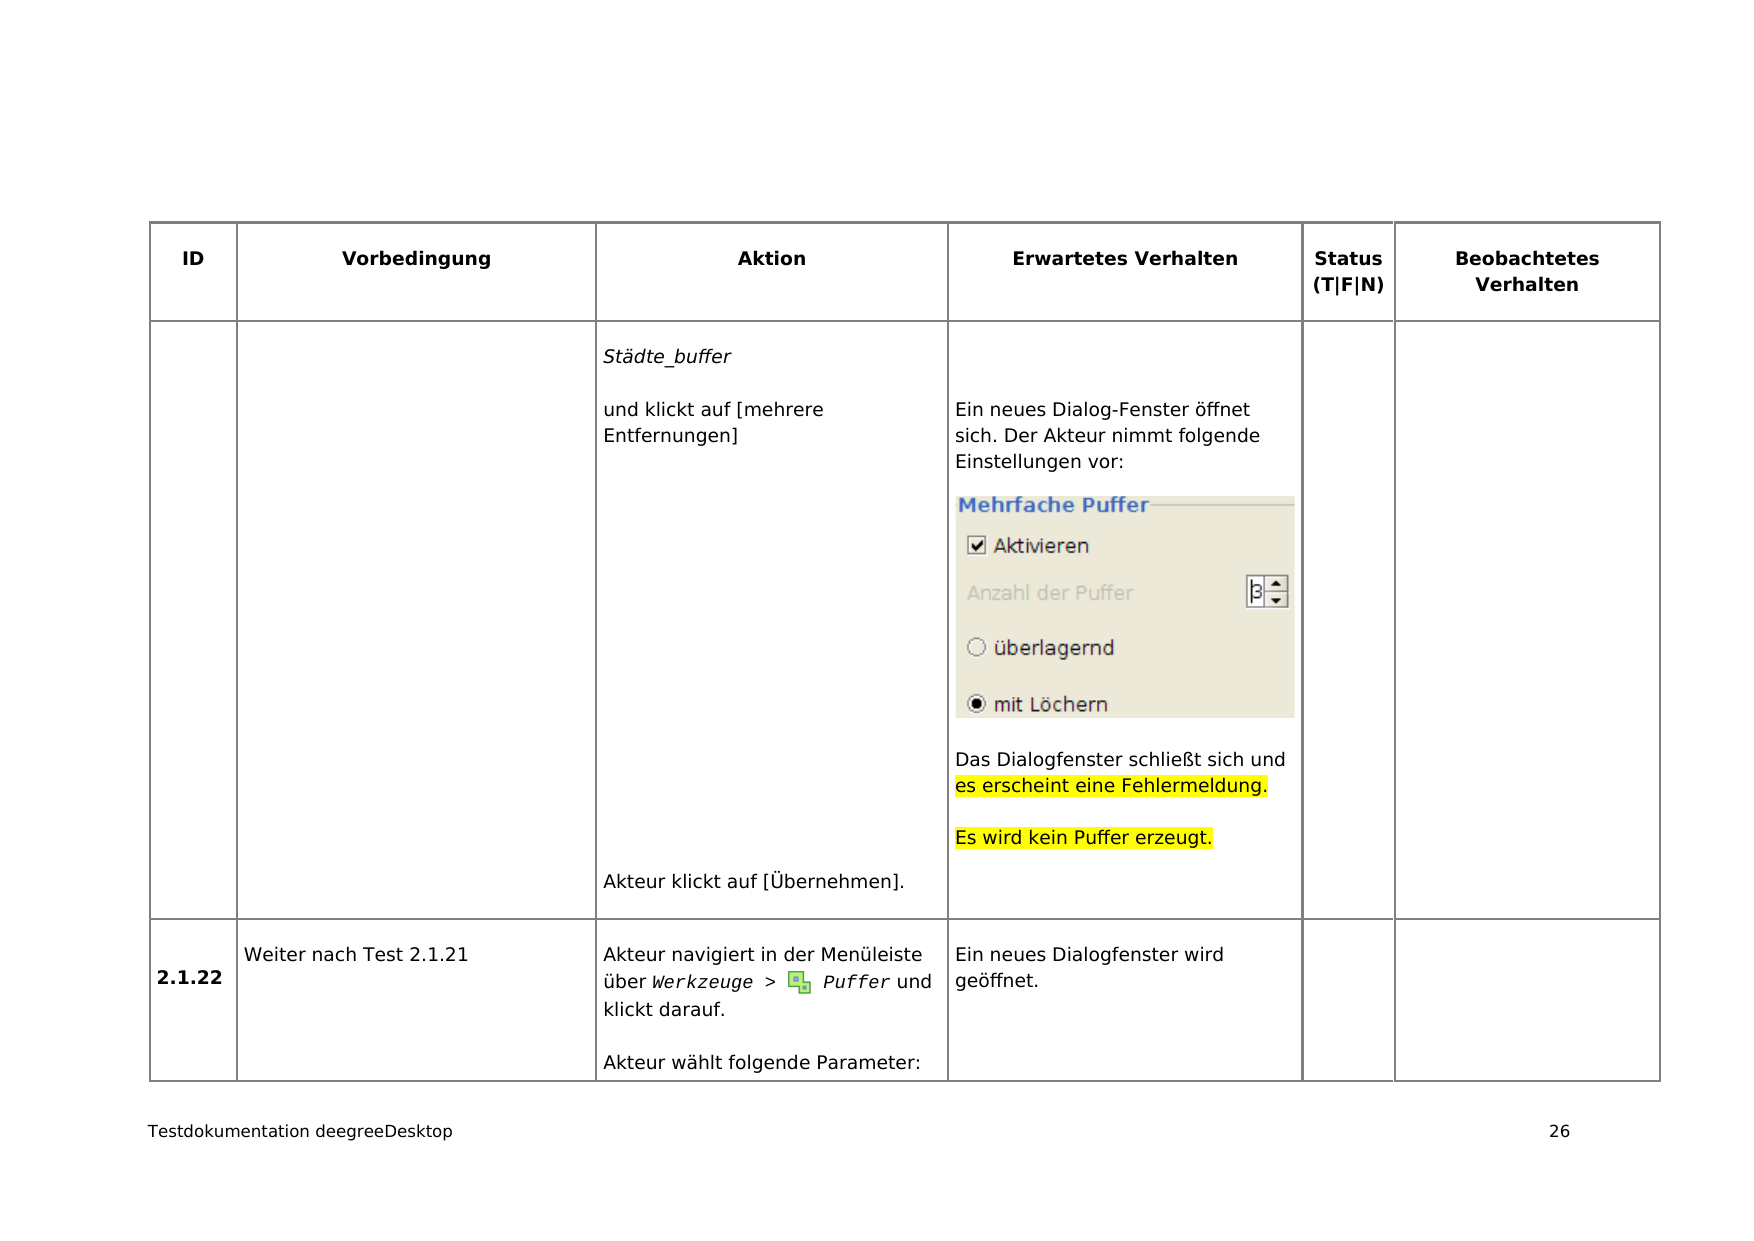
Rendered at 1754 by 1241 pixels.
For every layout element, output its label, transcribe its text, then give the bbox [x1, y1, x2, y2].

table_cell [1304, 322, 1393, 918]
table_cell Städte_buffer und klickt auf [mehrere Entfernungen] Akteur klickt auf [Übernehmen]. [597, 322, 947, 918]
table_header Aktion [597, 224, 947, 320]
picture [955, 496, 1295, 718]
table_header Status (T|F|N) [1304, 224, 1393, 320]
table_cell Akteur navigiert in der Menüleiste über Werkzeuge > Puffer und klickt darauf. Akteur wählt folgende Parameter: [597, 920, 947, 1080]
table_header ID [151, 224, 236, 320]
table_header Erwartetes Verhalten [949, 224, 1301, 320]
table_cell [1304, 920, 1393, 1080]
table_cell [238, 322, 595, 918]
table_header Vorbedingung [238, 224, 595, 320]
table_cell [1396, 920, 1659, 1080]
table_header Beobachtetes Verhalten [1396, 224, 1659, 320]
table_cell Ein neues Dialog-Fenster öffnet sich. Der Akteur nimmt folgende Einstellungen vor: Das Dialogfenster schließt sich und es erscheint eine Fehlermeldung. Es wird kein Puffer erzeugt. [949, 322, 1301, 918]
table_cell [151, 920, 236, 1080]
picture [787, 970, 812, 995]
table_cell Ein neues Dialogfenster wird geöffnet. [949, 920, 1301, 1080]
table_cell [1396, 322, 1659, 918]
table_cell [151, 322, 236, 918]
table_cell Weiter nach Test 2.1.21 [238, 920, 595, 1080]
